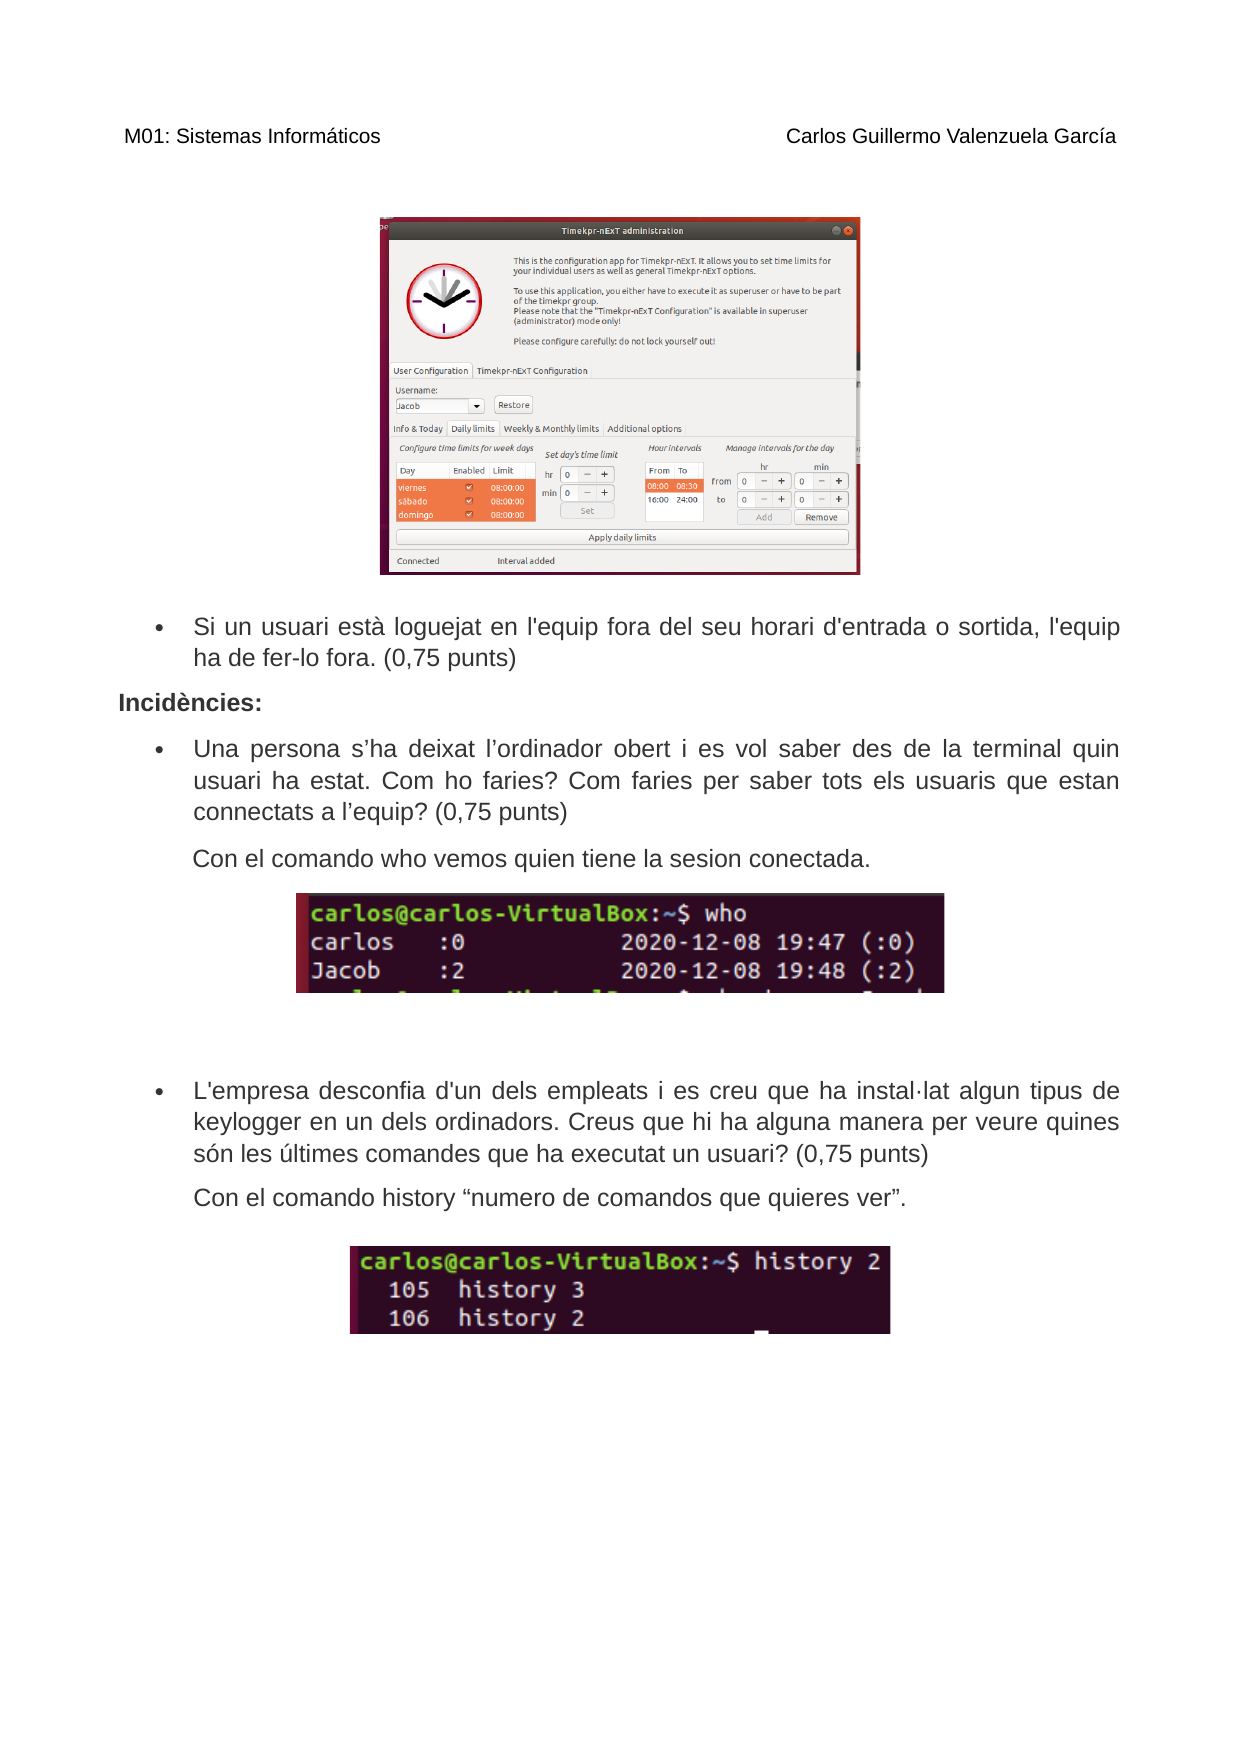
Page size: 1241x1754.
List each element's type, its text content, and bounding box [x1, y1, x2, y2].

text Con el comando who vemos quien tiene la sesion conectada. [118, 841, 1122, 872]
text Incidències: [118, 687, 1122, 716]
table_header [118, 888, 1122, 1027]
list Una persona s’ha deixat l’ordinador obert i es vol saber des de la terminal quin usuari ha estat. Com ho faries? Com faries per saber tots els usuaris que estan connectats a l’equip? (0,75 punts) [156, 732, 1122, 826]
list Si un usuari està loguejat en l'equip fora del seu horari d'entrada o sortida, l'equip ha de fer-lo fora. (0,75 punts) [156, 609, 1122, 672]
table_header [118, 218, 1122, 609]
picture [349, 1246, 891, 1334]
picture [379, 217, 861, 575]
list Con el comando history “numero de comandos que quieres ver”. [156, 1183, 1122, 1212]
table_header [118, 212, 1122, 217]
table_header [118, 1241, 1122, 1368]
list L'empresa desconfia d'un dels empleats i es creu que ha instal·lat algun tipus de keylogger en un dels ordinadors. Creus que hi ha alguna manera per veure quines són les últimes comandes que ha executat un usuari? (0,75 punts) [156, 1074, 1122, 1167]
picture [296, 893, 945, 993]
